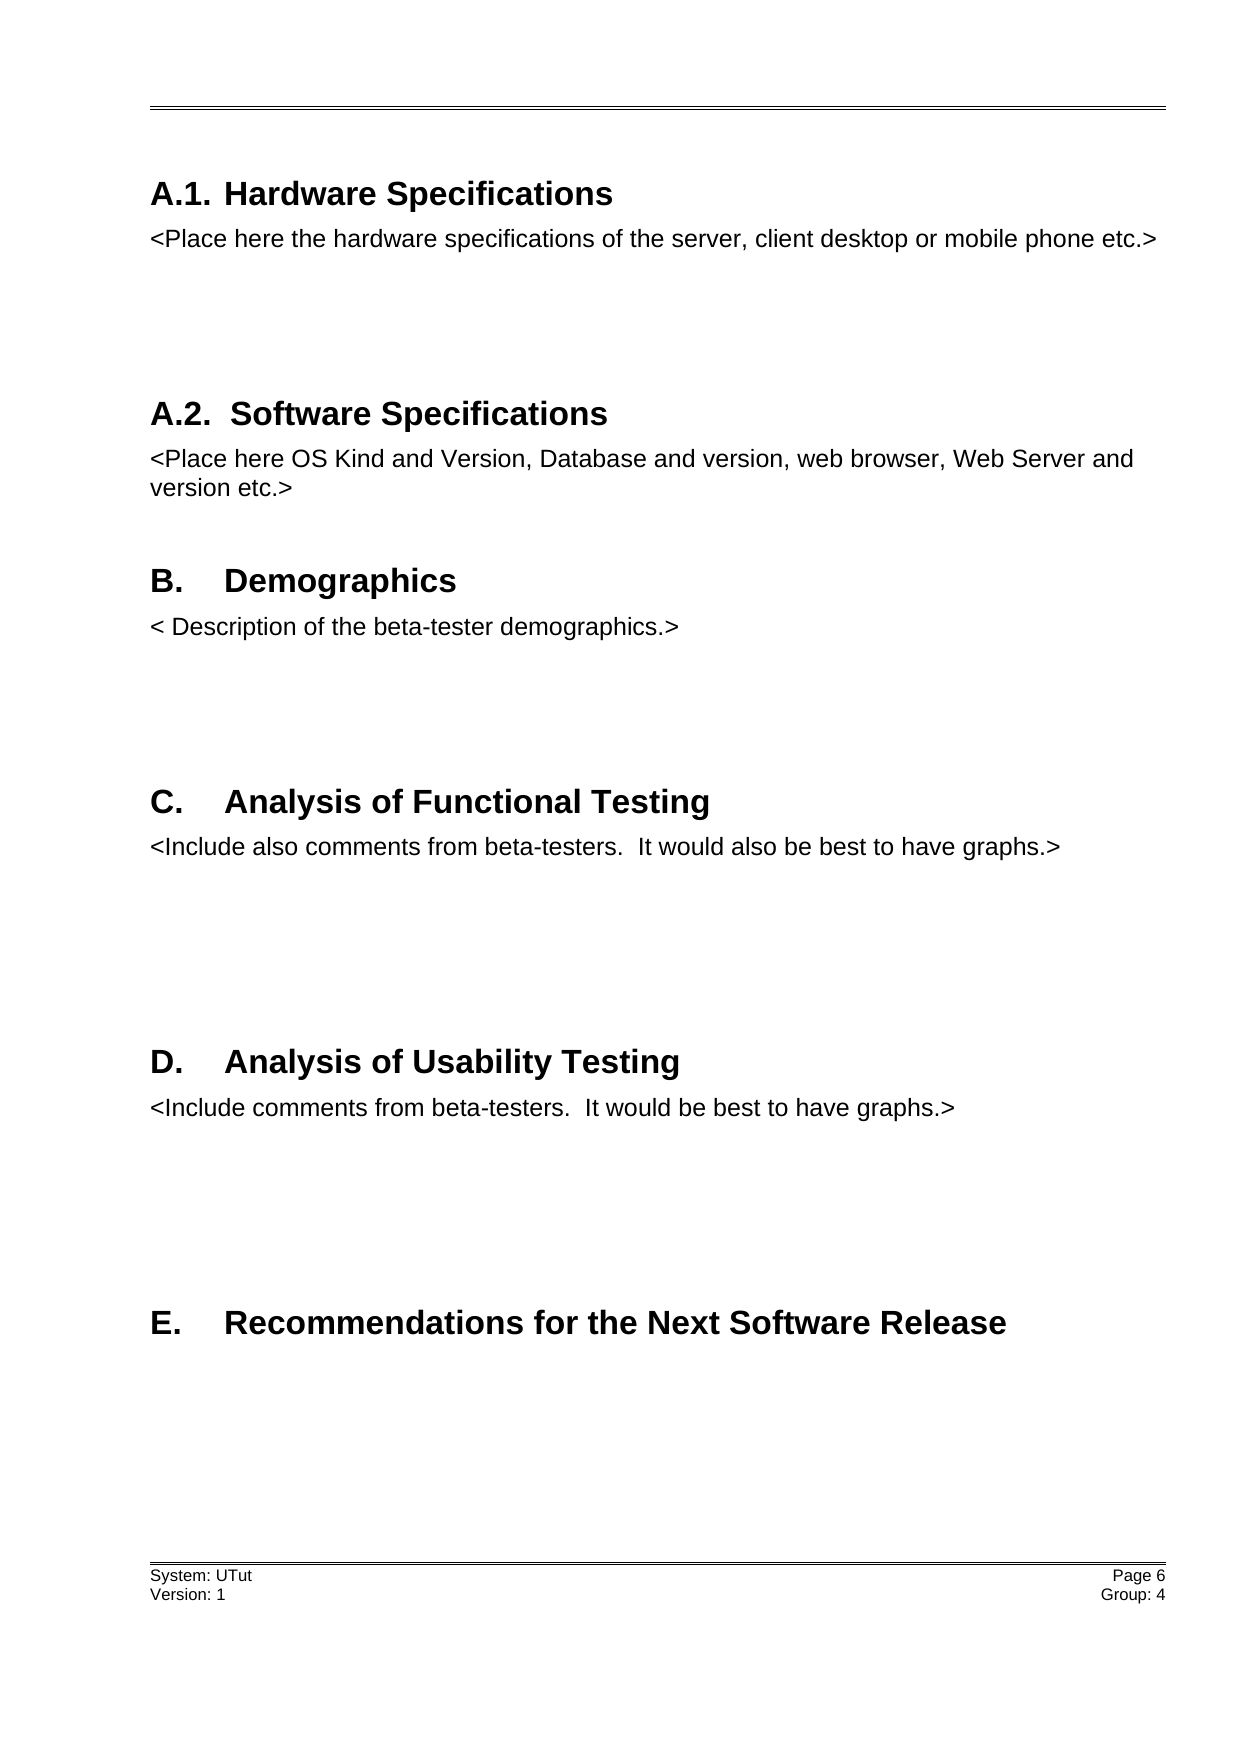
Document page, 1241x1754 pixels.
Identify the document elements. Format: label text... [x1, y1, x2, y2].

subtitle E. Recommendations for the Next Software Release [150, 1304, 1166, 1342]
text < Description of the beta-tester demographics.> [150, 612, 1166, 640]
text <Include also comments from beta-testers. It would also be best to have graphs.> [150, 833, 1166, 861]
subtitle C. Analysis of Functional Testing [150, 783, 1166, 820]
subtitle B. Demographics [150, 563, 1166, 600]
text <Place here the hardware specifications of the server, client desktop or mobile phone etc.> [150, 225, 1166, 253]
text <Place here OS Kind and Version, Database and version, web browser, Web Server and version etc.> [150, 445, 1166, 501]
subtitle A.1. Hardware Specifications [150, 175, 1166, 212]
text <Include comments from beta-testers. It would be best to have graphs.> [150, 1093, 1166, 1121]
subtitle D. Analysis of Usability Testing [150, 1043, 1166, 1081]
subtitle A.2. Software Specifications [150, 395, 1166, 433]
